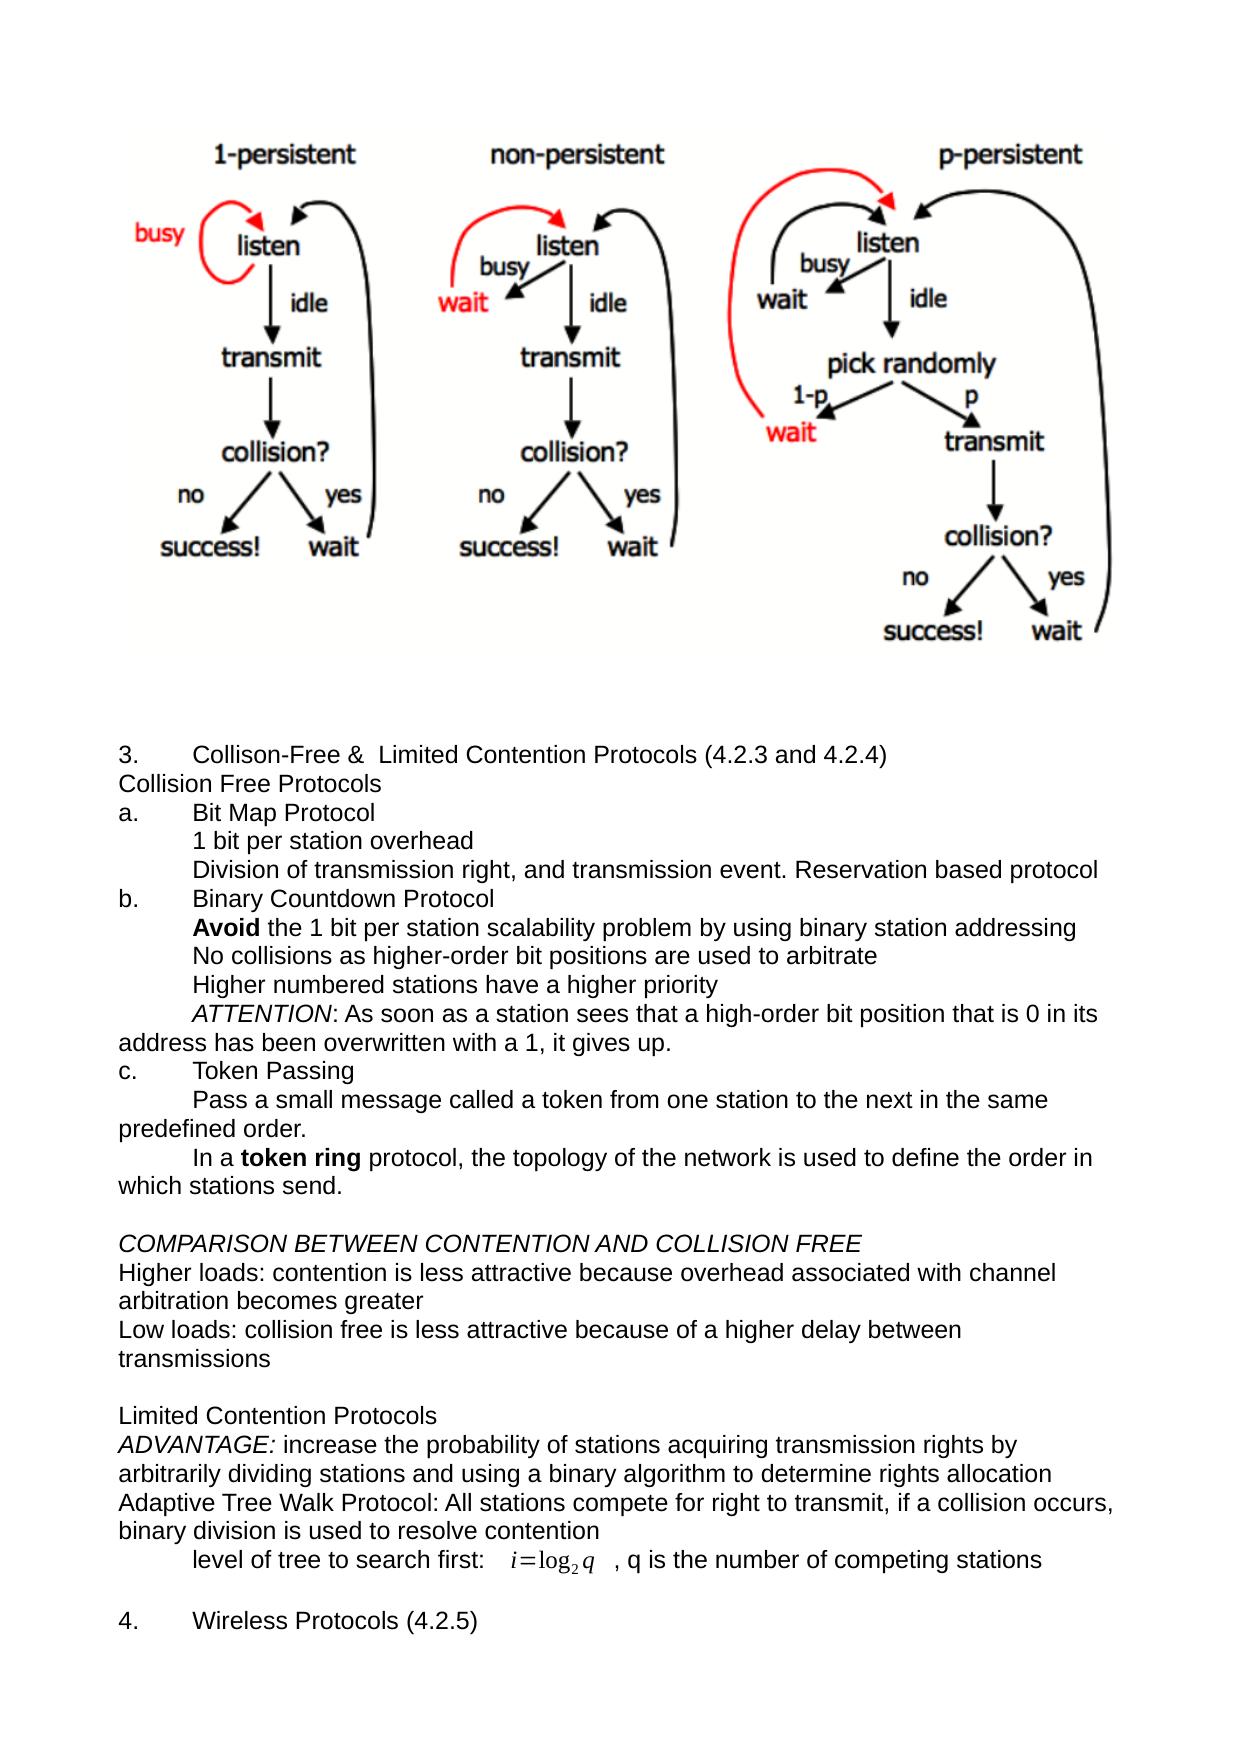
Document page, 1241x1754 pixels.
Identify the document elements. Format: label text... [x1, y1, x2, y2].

text c. Token Passing [118, 1056, 1122, 1085]
text Adaptive Tree Walk Protocol: All stations compete for right to transmit, if a collision occurs, binary division is used to resolve contention [118, 1487, 1122, 1545]
text Higher loads: contention is less attractive because overhead associated with channel arbitration becomes greater [118, 1257, 1122, 1315]
text level of tree to search first: , q is the number of competing stations [118, 1545, 1122, 1578]
text In a token ring protocol, the topology of the network is used to define the order in which stations send. [118, 1142, 1122, 1200]
text COMPARISON BETWEEN CONTENTION AND COLLISION FREE [118, 1229, 1122, 1257]
text Limited Contention Protocols [118, 1401, 1122, 1430]
text Avoid the 1 bit per station scalability problem by using binary station addressing [118, 912, 1122, 941]
text ATTENTION: As soon as a station sees that a high-order bit position that is 0 in its address has been overwritten with a 1, it gives up. [118, 999, 1122, 1056]
text 1 bit per station overhead [118, 826, 1122, 855]
text Low loads: collision free is less attractive because of a higher delay between transmissions [118, 1315, 1122, 1372]
text b. Binary Countdown Protocol [118, 884, 1122, 912]
text 3. Collison-Free & Limited Contention Protocols (4.2.3 and 4.2.4) [118, 740, 1122, 769]
text Higher numbered stations have a higher priority [118, 970, 1122, 999]
text Collision Free Protocols [118, 769, 1122, 797]
text 4. Wireless Protocols (4.2.5) [118, 1606, 1122, 1635]
text Pass a small message called a token from one station to the next in the same predefined order. [118, 1085, 1122, 1142]
text a. Bit Map Protocol [118, 797, 1122, 826]
text No collisions as higher-order bit positions are used to arbitrate [118, 941, 1122, 970]
text ADVANTAGE: increase the probability of stations acquiring transmission rights by arbitrarily dividing stations and using a binary algorithm to determine rights allocation [118, 1430, 1122, 1487]
text Division of transmission right, and transmission event. Reservation based protocol [118, 855, 1122, 884]
picture [118, 118, 1123, 654]
